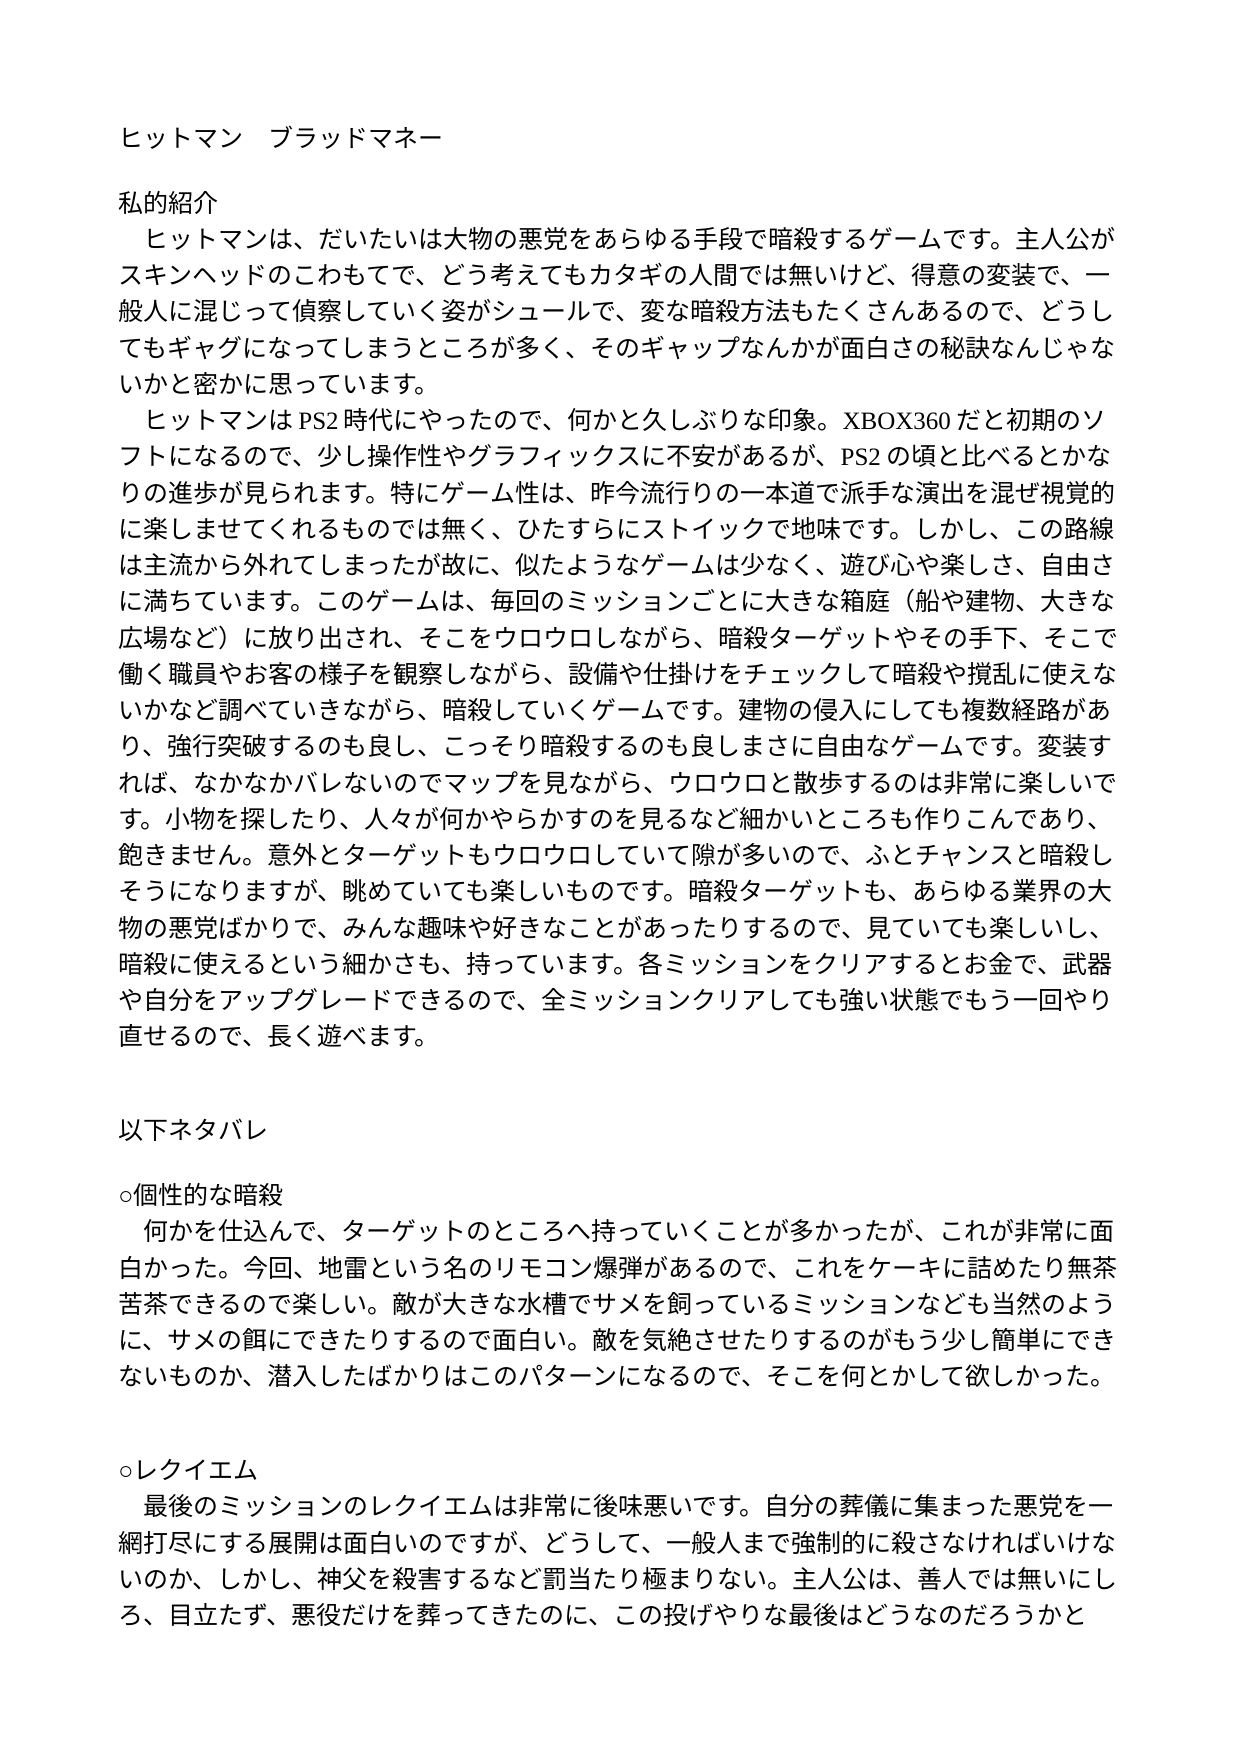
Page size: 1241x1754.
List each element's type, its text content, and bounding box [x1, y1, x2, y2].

text 最後のミッションのレクイエムは非常に後味悪いです。自分の葬儀に集まった悪党を一網打尽にする展開は面白いのですが、どうして、一般人まで強制的に殺さなければいけないのか、しかし、神父を殺害するなど罰当たり極まりない。主人公は、善人では無いにしろ、目立たず、悪役だけを葬ってきたのに、この投げやりな最後はどうなのだろうかと [118, 1487, 1122, 1632]
text ○個性的な暗殺 [118, 1176, 1122, 1212]
text ○レクイエム [118, 1451, 1122, 1487]
text 私的紹介 [118, 183, 1122, 219]
text ヒットマンは、だいたいは大物の悪党をあらゆる手段で暗殺するゲームです。主人公がスキンヘッドのこわもてで、どう考えてもカタギの人間では無いけど、得意の変装で、一般人に混じって偵察していく姿がシュールで、変な暗殺方法もたくさんあるので、どうしてもギャグになってしまうところが多く、そのギャップなんかが面白さの秘訣なんじゃないかと密かに思っています。 [118, 219, 1122, 401]
text ヒットマンはPS2時代にやったので、何かと久しぶりな印象。XBOX360だと初期のソフトになるので、少し操作性やグラフィックスに不安があるが、PS2の頃と比べるとかなりの進歩が見られます。特にゲーム性は、昨今流行りの一本道で派手な演出を混ぜ視覚的に楽しませてくれるものでは無く、ひたすらにストイックで地味です。しかし、この路線は主流から外れてしまったが故に、似たようなゲームは少なく、遊び心や楽しさ、自由さに満ちています。このゲームは、毎回のミッションごとに大きな箱庭（船や建物、大きな広場など）に放り出され、そこをウロウロしながら、暗殺ターゲットやその手下、そこで働く職員やお客の様子を観察しながら、設備や仕掛けをチェックして暗殺や撹乱に使えないかなど調べていきながら、暗殺していくゲームです。建物の侵入にしても複数経路があり、強行突破するのも良し、こっそり暗殺するのも良しまさに自由なゲームです。変装すれば、なかなかバレないのでマップを見ながら、ウロウロと散歩するのは非常に楽しいです。小物を探したり、人々が何かやらかすのを見るなど細かいところも作りこんであり、飽きません。意外とターゲットもウロウロしていて隙が多いので、ふとチャンスと暗殺しそうになりますが、眺めていても楽しいものです。暗殺ターゲットも、あらゆる業界の大物の悪党ばかりで、みんな趣味や好きなことがあったりするので、見ていても楽しいし、暗殺に使えるという細かさも、持っています。各ミッションをクリアするとお金で、武器や自分をアップグレードできるので、全ミッションクリアしても強い状態でもう一回やり直せるので、長く遊べます。 [118, 401, 1122, 1053]
text ヒットマン ブラッドマネー [118, 118, 1122, 154]
text 以下ネタバレ [118, 1111, 1122, 1147]
text 何かを仕込んで、ターゲットのところへ持っていくことが多かったが、これが非常に面白かった。今回、地雷という名のリモコン爆弾があるので、これをケーキに詰めたり無茶苦茶できるので楽しい。敵が大きな水槽でサメを飼っているミッションなども当然のように、サメの餌にできたりするので面白い。敵を気絶させたりするのがもう少し簡単にできないものか、潜入したばかりはこのパターンになるので、そこを何とかして欲しかった。 [118, 1212, 1122, 1393]
